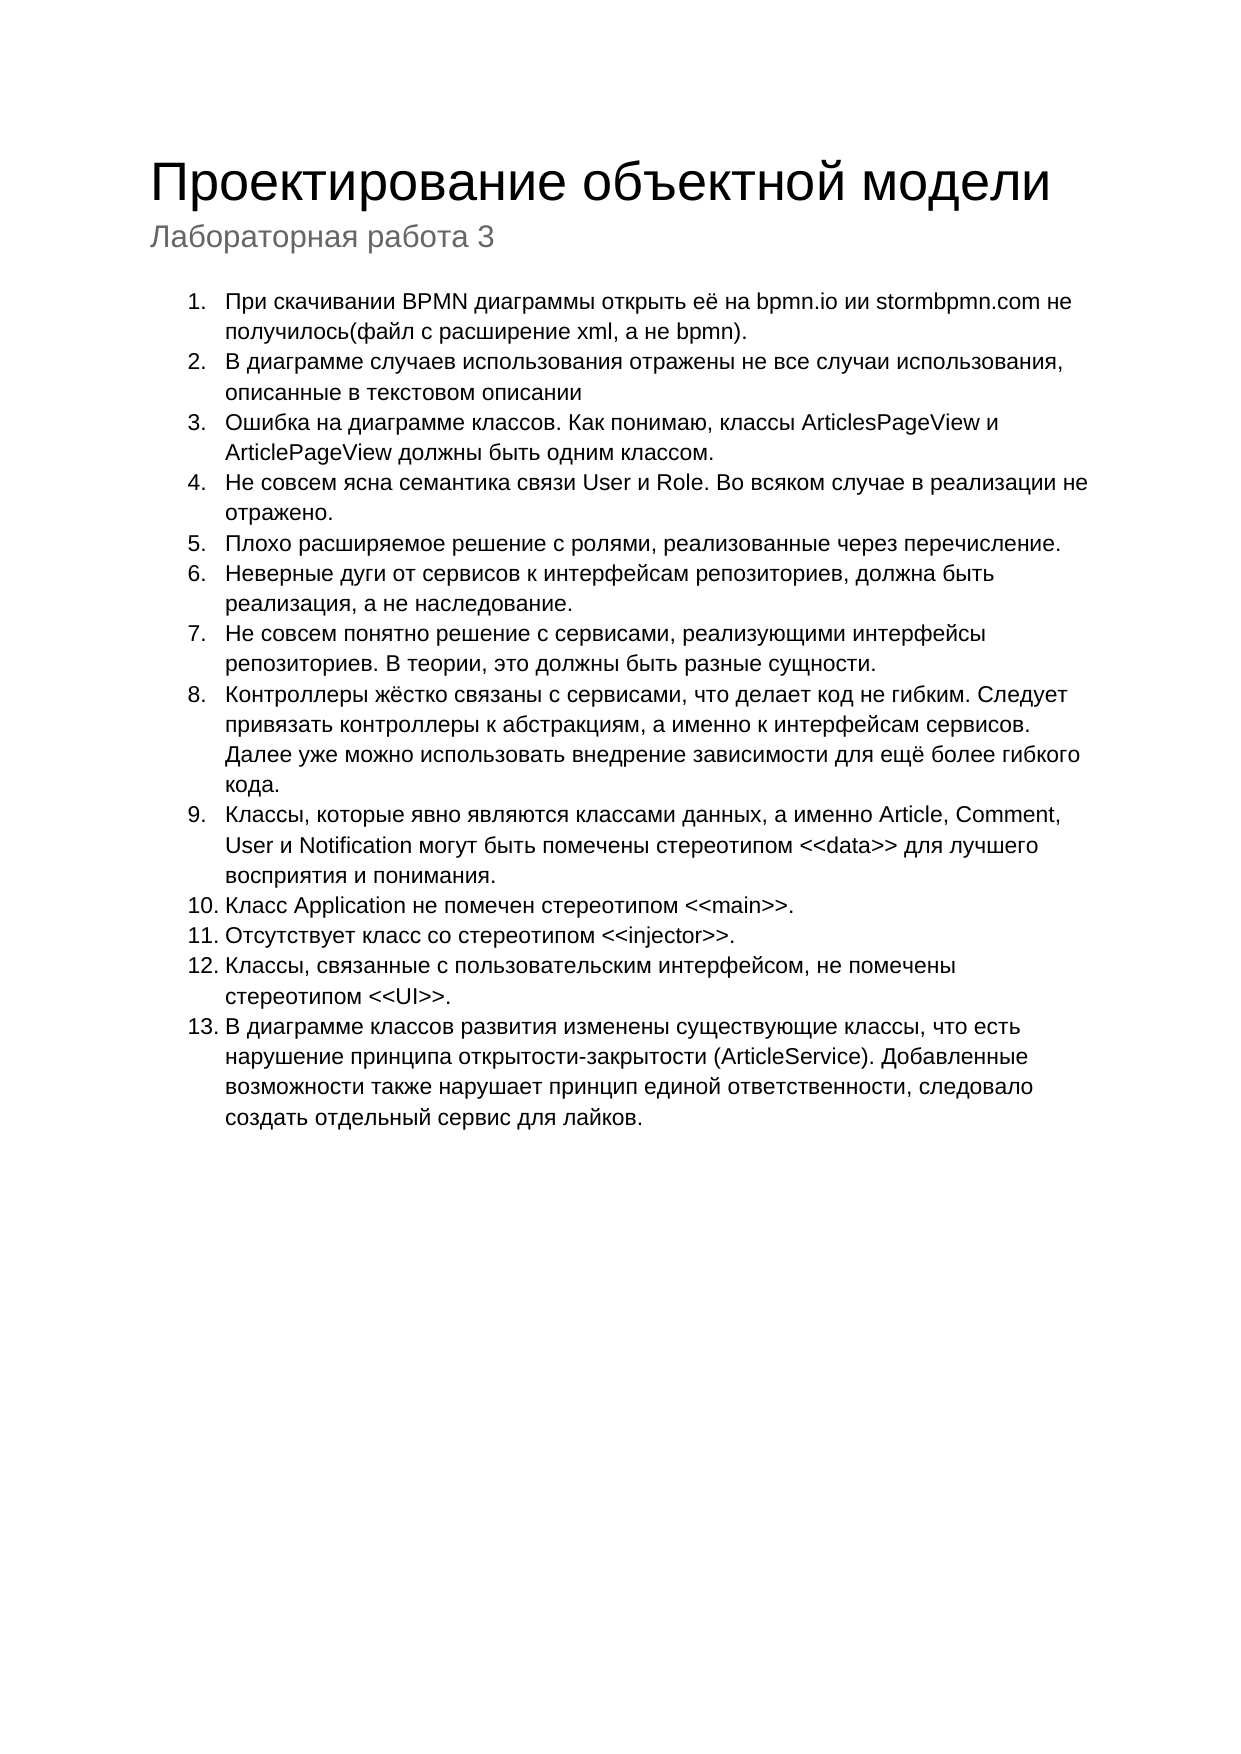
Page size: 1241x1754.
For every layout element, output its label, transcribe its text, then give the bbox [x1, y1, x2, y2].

list При скачивании BPMN диаграммы открыть её на bpmn.io ии stormbpmn.com не получилось(файл с расширение xml, а не bpmn). [187, 288, 1090, 344]
list Классы, связанные с пользовательским интерфейсом, не помечены стереотипом <<UI>>. [187, 952, 1090, 1009]
list Контроллеры жёстко связаны с сервисами, что делает код не гибким. Следует привязать контроллеры к абстракциям, а именно к интерфейсам сервисов. Далее уже можно использовать внедрение зависимости для ещё более гибкого кода. [187, 681, 1090, 797]
list Класс Application не помечен стереотипом <<main>>. [187, 892, 1090, 918]
list Не совсем ясна семантика связи User и Role. Во всяком случае в реализации не отражено. [187, 469, 1090, 526]
list Отсутствует класс со стереотипом <<injector>>. [187, 922, 1090, 948]
list Классы, которые явно являются классами данных, а именно Article, Comment, User и Notification могут быть помечены стереотипом <<data>> для лучшего восприятия и понимания. [187, 801, 1090, 888]
subtitle Лабораторная работа 3 [150, 218, 1090, 254]
list Не совсем понятно решение с сервисами, реализующими интерфейсы репозиториев. В теории, это должны быть разные сущности. [187, 620, 1090, 677]
list Плохо расширяемое решение с ролями, реализованные через перечисление. [187, 529, 1090, 556]
list Ошибка на диаграмме классов. Как понимаю, классы ArticlesPageView и ArticlePageView должны быть одним классом. [187, 409, 1090, 465]
list Неверные дуги от сервисов к интерфейсам репозиториев, должна быть реализация, а не наследование. [187, 560, 1090, 616]
list В диаграмме классов развития изменены существующие классы, что есть нарушение принципа открытости-закрытости (ArticleService). Добавленные возможности также нарушает принцип единой ответственности, следовало создать отдельный сервис для лайков. [187, 1013, 1090, 1130]
title Проектирование объектной модели [150, 150, 1090, 212]
list В диаграмме случаев использования отражены не все случаи использования, описанные в текстовом описании [187, 348, 1090, 405]
